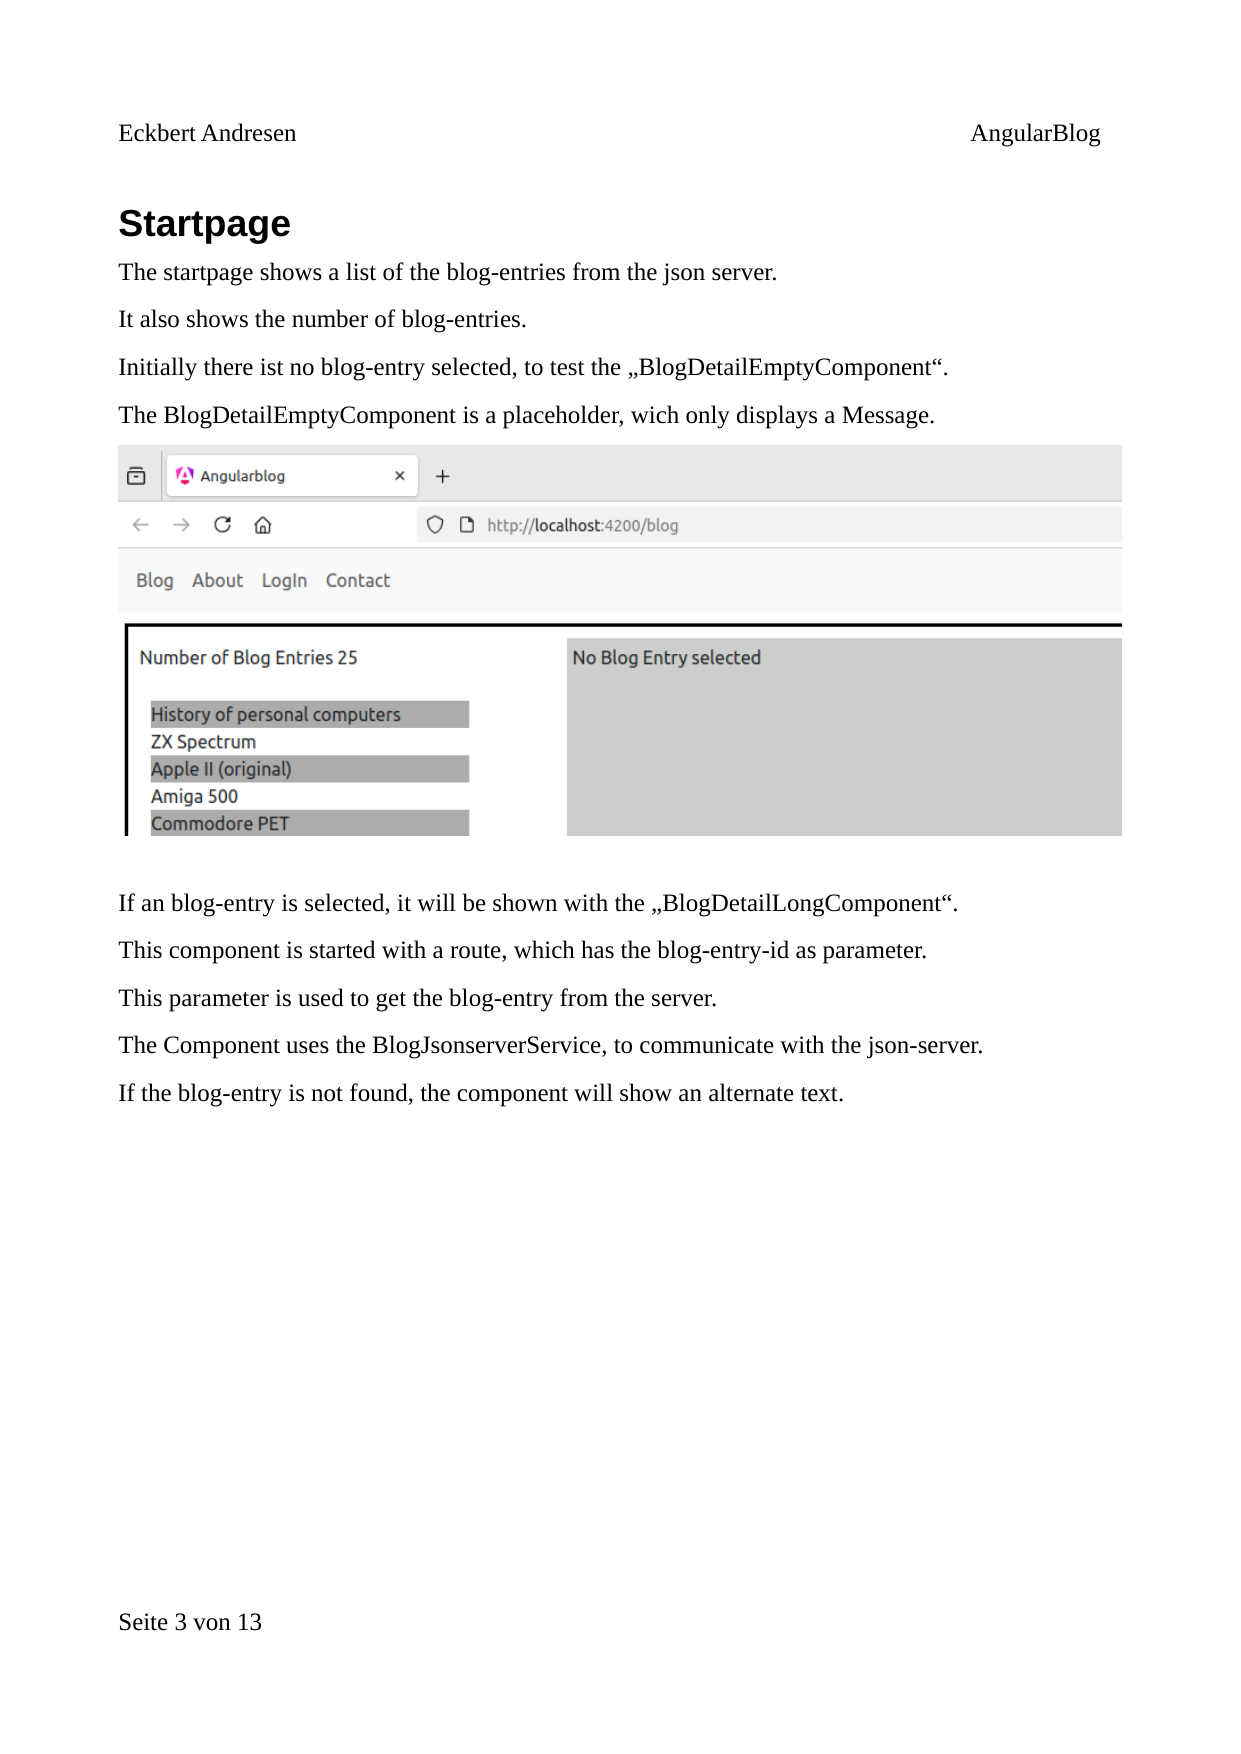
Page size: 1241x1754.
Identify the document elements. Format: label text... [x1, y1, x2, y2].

text This parameter is used to get the blog-entry from the server. [118, 983, 1122, 1012]
text If an blog-entry is selected, it will be shown with the „BlogDetailLongComponent“. [118, 888, 1122, 917]
subtitle Startpage [118, 201, 1122, 244]
text It also shows the number of blog-entries. [118, 304, 1122, 333]
text The BlogDetailEmptyComponent is a placeholder, wich only displays a Message. [118, 400, 1122, 428]
text Initially there ist no blog-entry selected, to test the „BlogDetailEmptyComponent“. [118, 352, 1122, 381]
text The Component uses the BlogJsonserverService, to communicate with the json-server. [118, 1031, 1122, 1059]
text If the blog-entry is not found, the component will show an alternate text. [118, 1078, 1122, 1107]
text The startpage shows a list of the blog-entries from the json server. [118, 257, 1122, 286]
picture [118, 445, 1123, 836]
text This component is started with a route, which has the blog-entry-id as parameter. [118, 935, 1122, 964]
